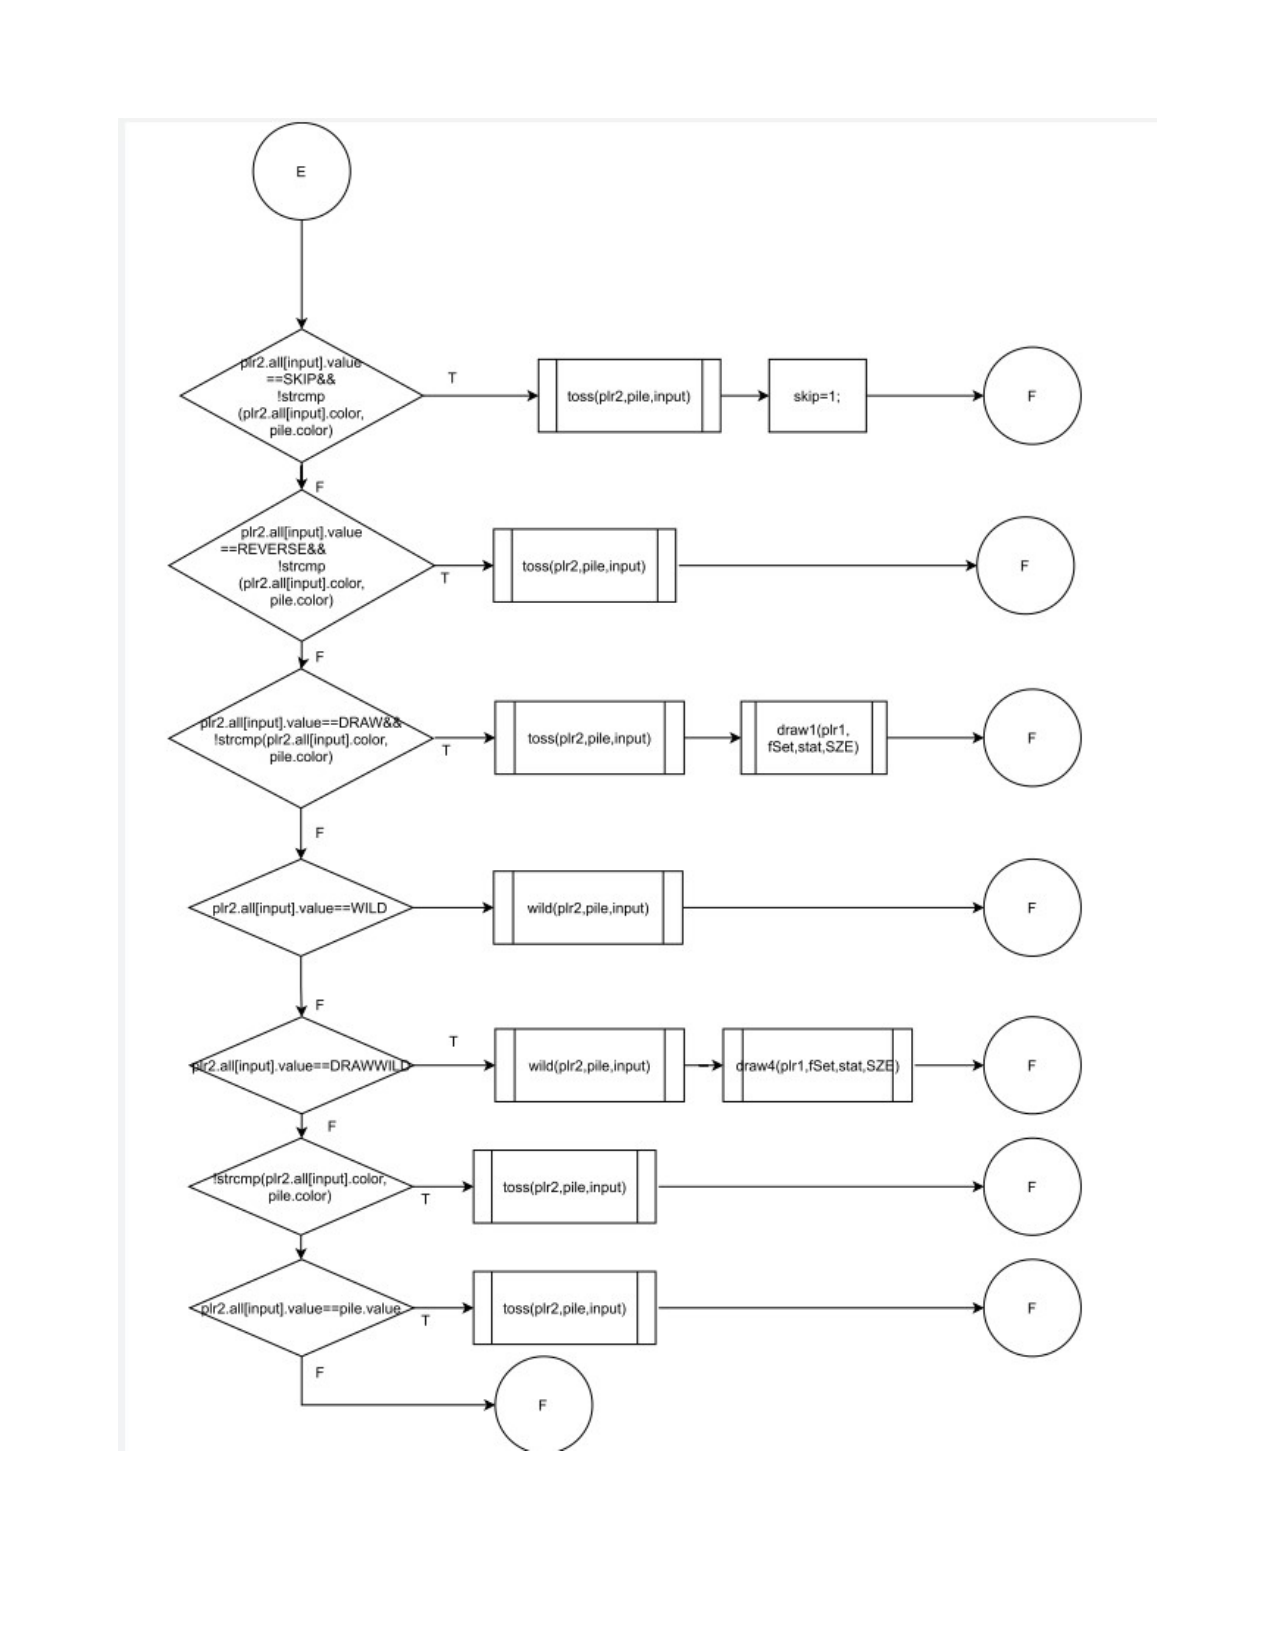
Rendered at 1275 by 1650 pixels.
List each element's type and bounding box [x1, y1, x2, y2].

picture [118, 118, 1157, 1451]
